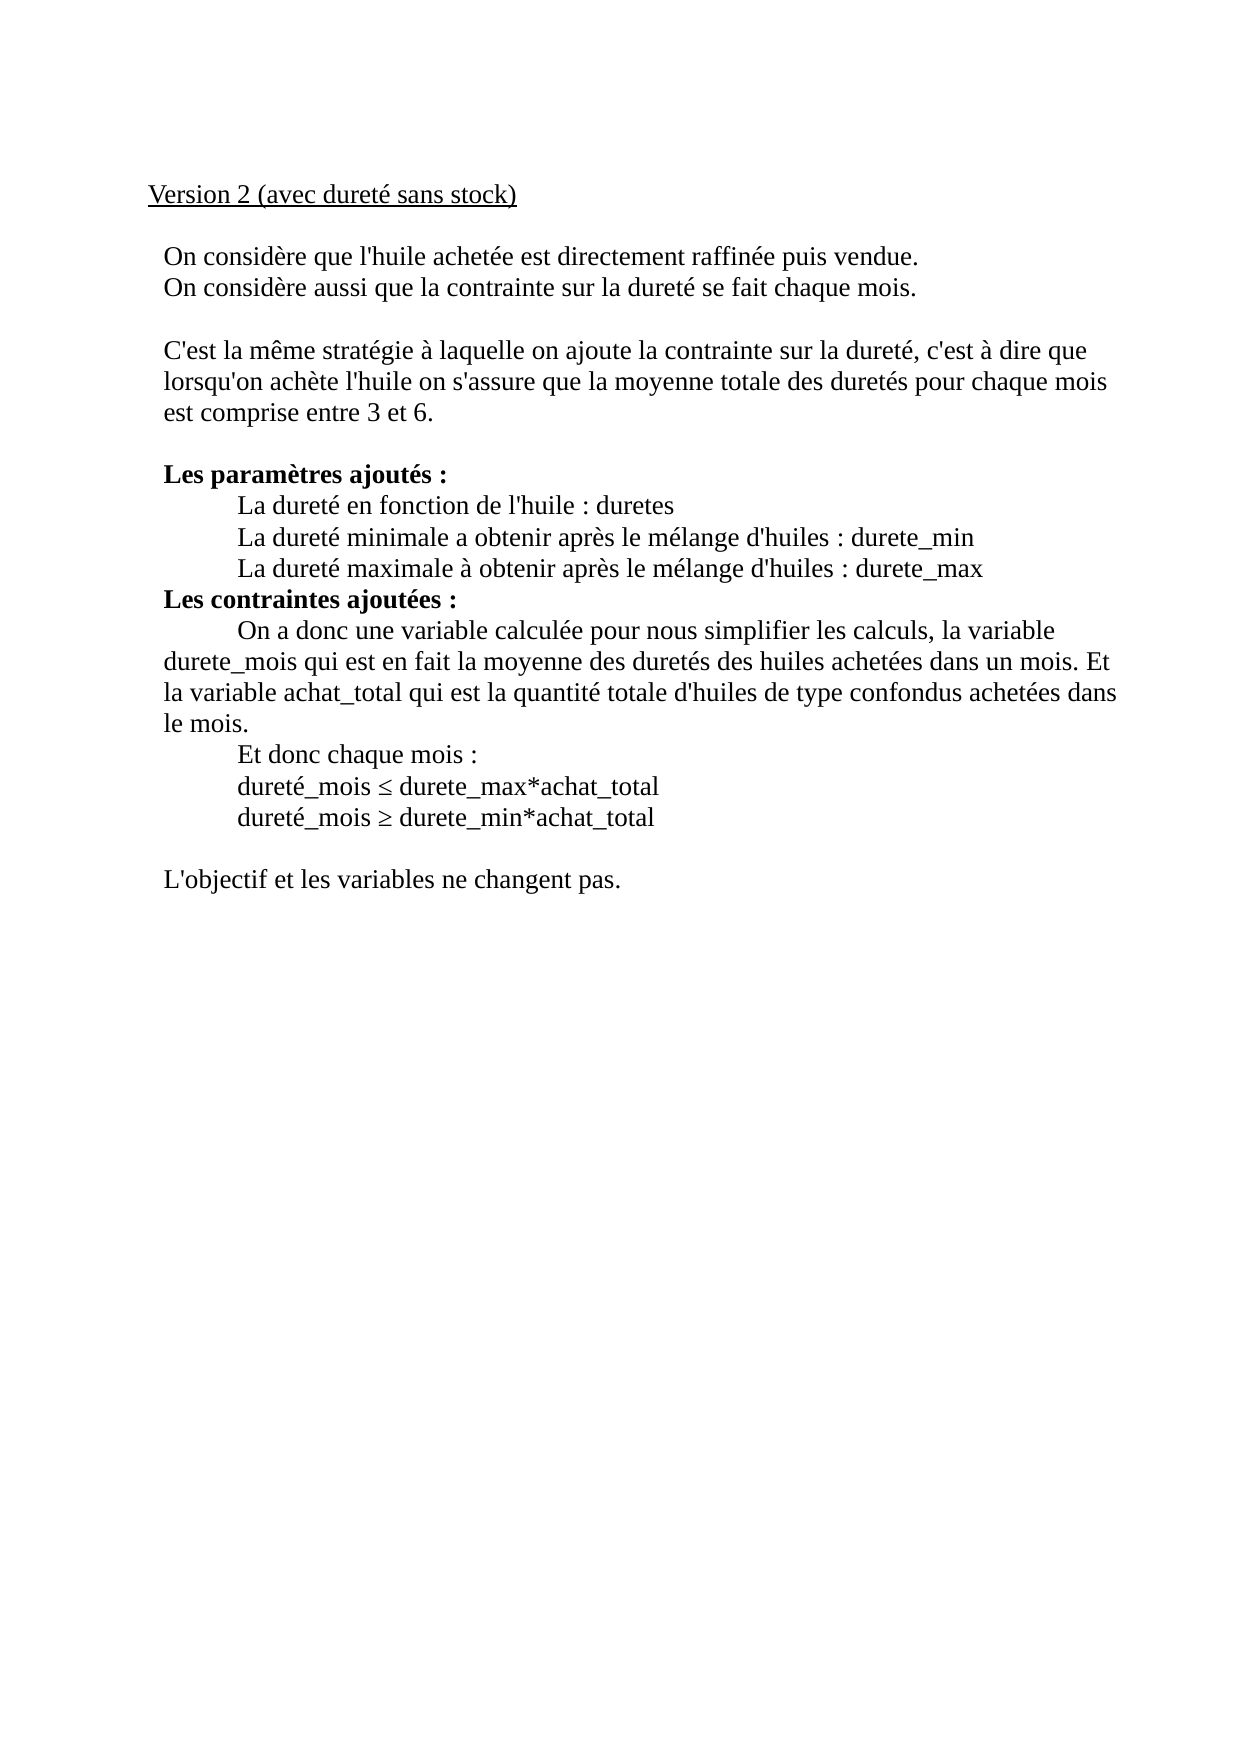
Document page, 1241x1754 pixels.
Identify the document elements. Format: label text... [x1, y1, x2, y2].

text La dureté maximale à obtenir après le mélange d'huiles : durete_max [163, 552, 1122, 583]
text L'objectif et les variables ne changent pas. [163, 863, 1122, 894]
text C'est la même stratégie à laquelle on ajoute la contrainte sur la dureté, c'est à dire que lorsqu'on achète l'huile on s'assure que la moyenne totale des duretés pour chaque mois est comprise entre 3 et 6. [163, 334, 1122, 427]
text La dureté en fonction de l'huile : duretes [163, 489, 1122, 521]
text On a donc une variable calculée pour nous simplifier les calculs, la variable durete_mois qui est en fait la moyenne des duretés des huiles achetées dans un mois. Et la variable achat_total qui est la quantité totale d'huiles de type confondus achetées dans le mois. [163, 614, 1122, 739]
text dureté_mois ≤ durete_max*achat_total [163, 770, 1122, 801]
text Version 2 (avec dureté sans stock) [148, 178, 1122, 209]
text Les paramètres ajoutés : [163, 458, 1122, 489]
text On considère que l'huile achetée est directement raffinée puis vendue. [163, 240, 1122, 271]
text On considère aussi que la contrainte sur la dureté se fait chaque mois. [163, 271, 1122, 303]
text La dureté minimale a obtenir après le mélange d'huiles : durete_min [163, 521, 1122, 552]
text dureté_mois ≥ durete_min*achat_total [163, 801, 1122, 832]
text Les contraintes ajoutées : [163, 583, 1122, 614]
text Et donc chaque mois : [163, 739, 1122, 770]
